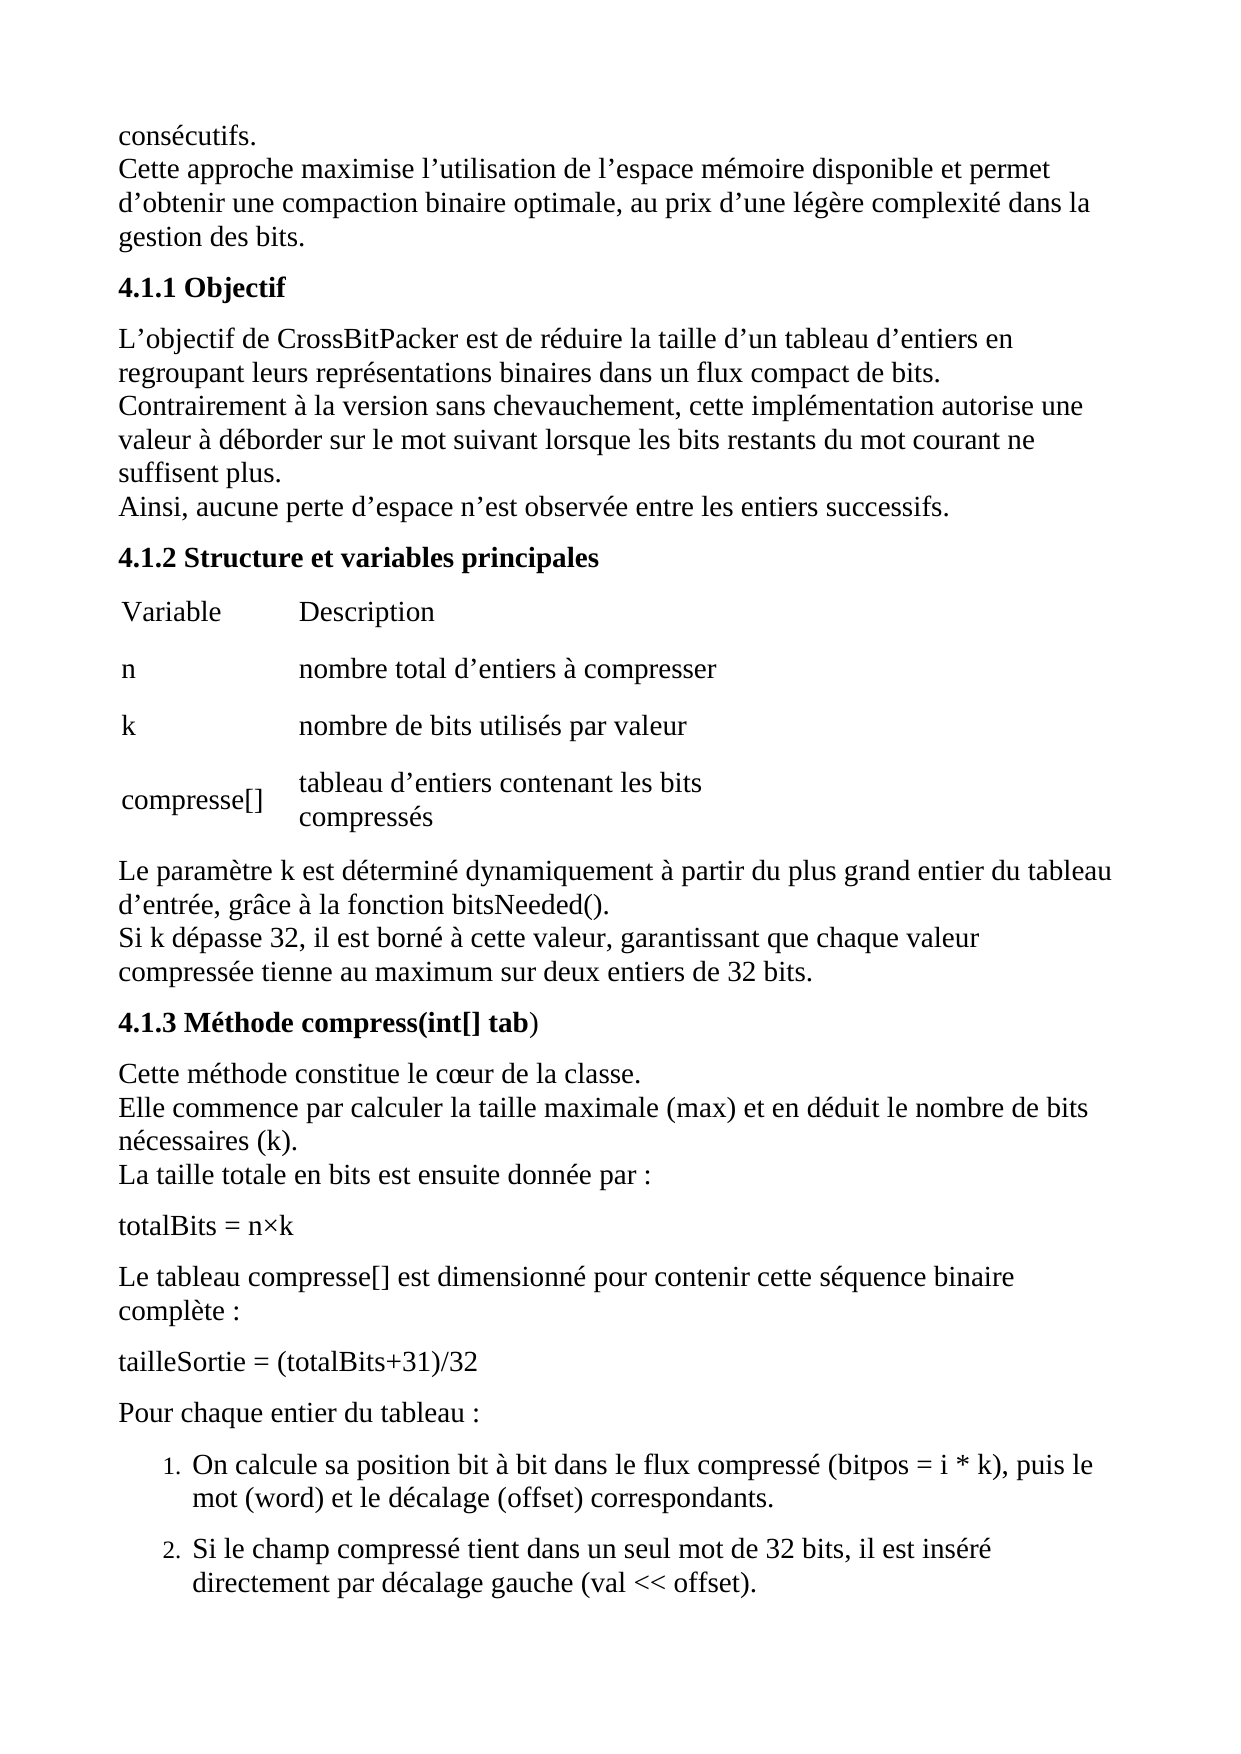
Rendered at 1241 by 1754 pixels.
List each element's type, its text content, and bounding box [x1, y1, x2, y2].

text totalBits = n×k [118, 1208, 1122, 1242]
subtitle 4.1.3 Méthode compress(int[] tab) [118, 1005, 1122, 1039]
table_cell n [118, 640, 296, 697]
subtitle 4.1.1 Objectif [118, 270, 1122, 303]
subtitle 4.1.2 Structure et variables principales [118, 540, 1122, 574]
table_header Variable [118, 583, 296, 640]
text Cette méthode constitue le cœur de la classe. Elle commence par calculer la taille maximale (max) et en déduit le nombre de bits nécessaires (k). La taille totale en bits est ensuite donnée par : [118, 1056, 1122, 1191]
table_cell k [118, 697, 296, 754]
text Le paramètre k est déterminé dynamiquement à partir du plus grand entier du tableau d’entrée, grâce à la fonction bitsNeeded(). Si k dépasse 32, il est borné à cette valeur, garantissant que chaque valeur compressée tienne au maximum sur deux entiers de 32 bits. [118, 853, 1122, 987]
table_cell tableau d’entiers contenant les bits compressés [296, 754, 778, 844]
table_cell compresse[] [118, 754, 296, 844]
list Si le champ compressé tient dans un seul mot de 32 bits, il est inséré directement par décalage gauche (val << offset). [162, 1532, 1122, 1599]
table_header Description [296, 583, 778, 640]
text Le tableau compresse[] est dimensionné pour contenir cette séquence binaire complète : [118, 1259, 1122, 1327]
text consécutifs. Cette approche maximise l’utilisation de l’espace mémoire disponible et permet d’obtenir une compaction binaire optimale, au prix d’une légère complexité dans la gestion des bits. [118, 118, 1122, 252]
text tailleSortie = (totalBits+31)/32 [118, 1344, 1122, 1378]
table_cell nombre total d’entiers à compresser [296, 640, 778, 697]
text L’objectif de CrossBitPacker est de réduire la taille d’un tableau d’entiers en regroupant leurs représentations binaires dans un flux compact de bits. Contrairement à la version sans chevauchement, cette implémentation autorise une valeur à déborder sur le mot suivant lorsque les bits restants du mot courant ne suffisent plus. Ainsi, aucune perte d’espace n’est observée entre les entiers successifs. [118, 321, 1122, 522]
table_cell nombre de bits utilisés par valeur [296, 697, 778, 754]
text Pour chaque entier du tableau : [118, 1396, 1122, 1429]
list On calcule sa position bit à bit dans le flux compressé (bitpos = i * k), puis le mot (word) et le décalage (offset) correspondants. [162, 1447, 1122, 1514]
